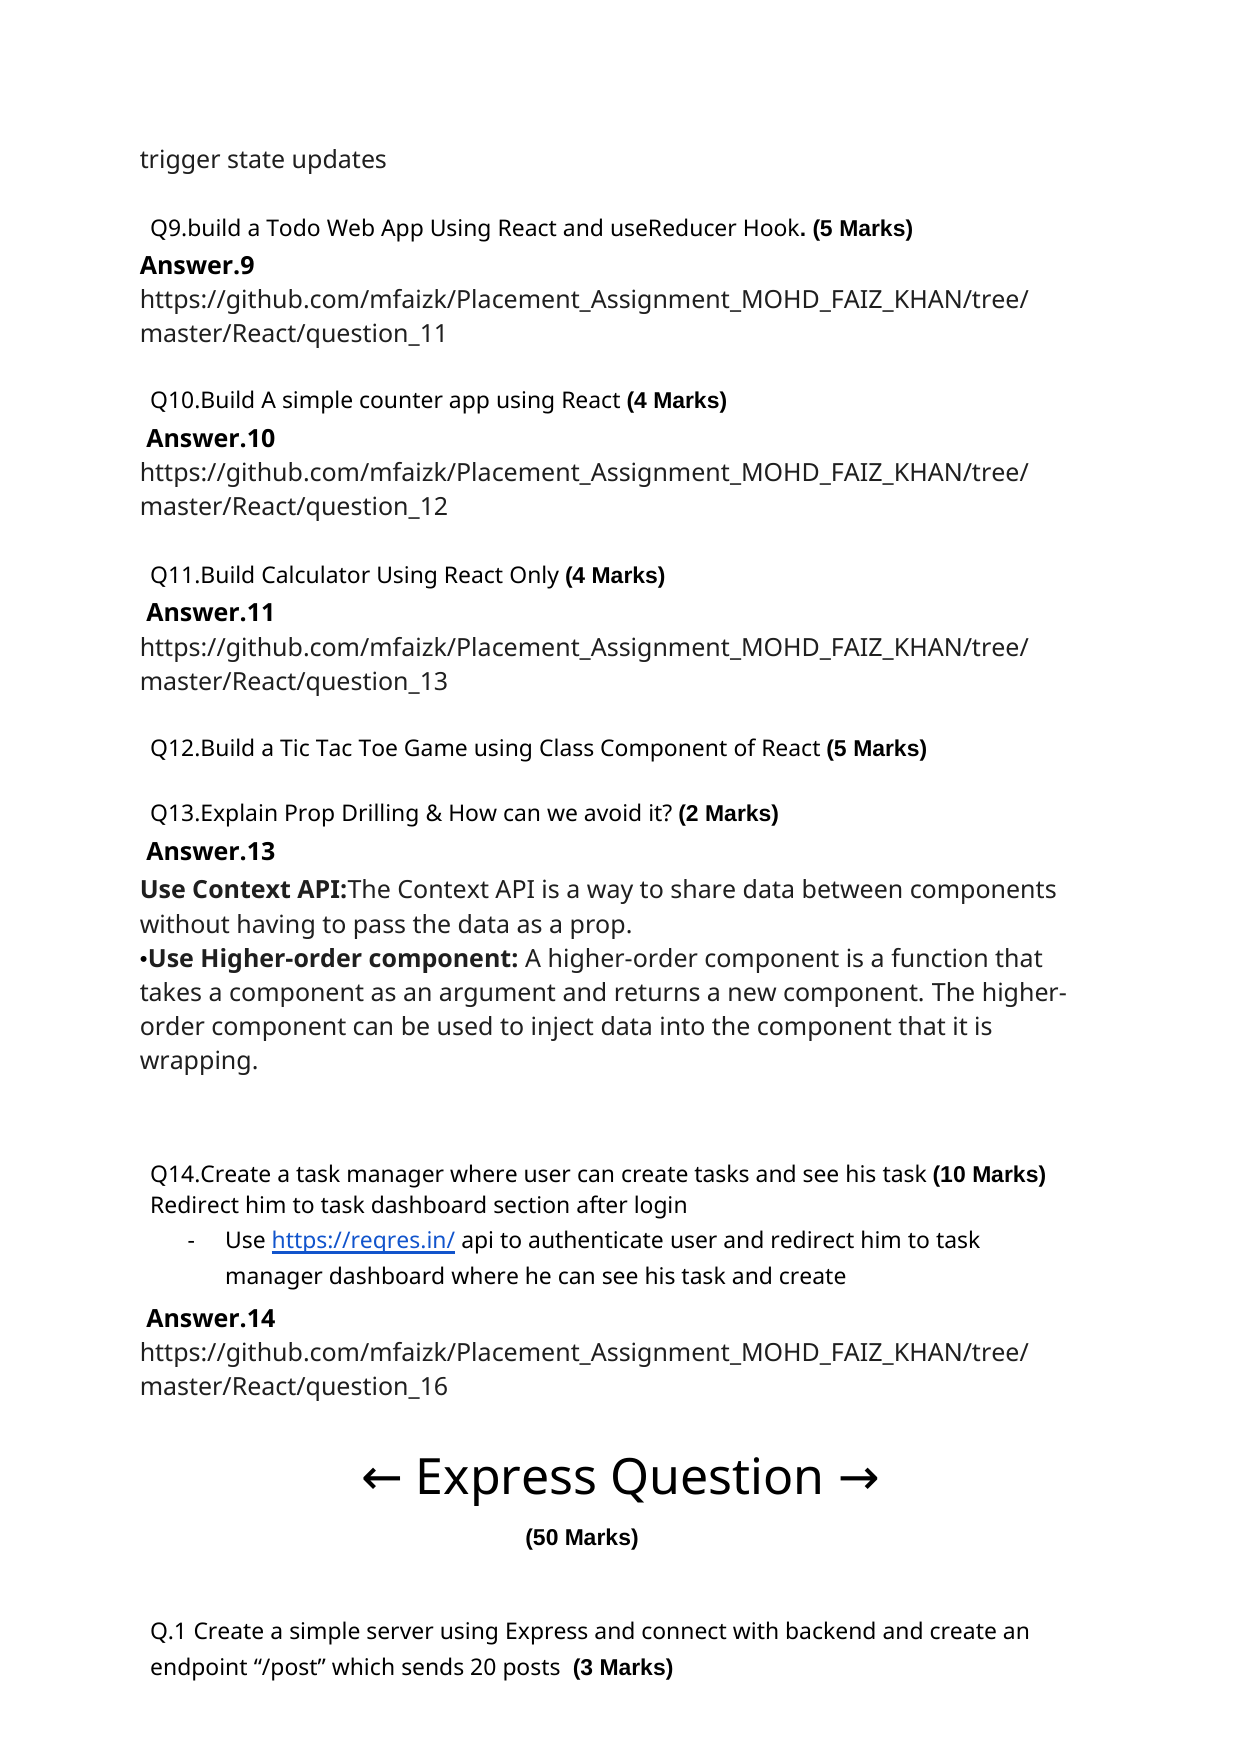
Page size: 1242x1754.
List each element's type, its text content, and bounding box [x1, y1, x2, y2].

list Create a simple server using Express and connect with backend and create an endpoint “/post” which sends 20 posts (3 Marks) [150, 1615, 1086, 1682]
list Answer.9 https://github.com/mfaizk/Placement_Assignment_MOHD_FAIZ_KHAN/tree/master/React/question_11 [139, 248, 1104, 350]
list Answer.10 https://github.com/mfaizk/Placement_Assignment_MOHD_FAIZ_KHAN/tree/master/React/question_12 [139, 421, 1104, 523]
list Q11.Build Calculator Using React Only (4 Marks) [150, 559, 1104, 590]
list Q14.Create a task manager where user can create tasks and see his task (10 Marks) [150, 1158, 1104, 1189]
list Use Higher-order component: A higher-order component is a function that takes a component as an argument and returns a new component. The higher-order component can be used to inject data into the component that it is wrapping. [139, 940, 1104, 1077]
list Use Context API:The Context API is a way to share data between components without having to pass the data as a prop. [139, 872, 1104, 940]
list Use https://reqres.in/ api to authenticate user and redirect him to task manager dashboard where he can see his task and create [187, 1224, 1022, 1291]
list Q12.Build a Tic Tac Toe Game using Class Component of React (5 Marks) [150, 732, 1104, 763]
subtitle ← Express Question → [304, 1441, 936, 1509]
list Redirect him to task dashboard section after login [150, 1189, 1104, 1220]
list Answer.11 https://github.com/mfaizk/Placement_Assignment_MOHD_FAIZ_KHAN/tree/master/React/question_13 [139, 595, 1104, 697]
list Q9.build a Todo Web App Using React and useReducer Hook. (5 Marks) [150, 212, 1104, 243]
list Answer.13 [139, 833, 1104, 867]
list Answer.14 https://github.com/mfaizk/Placement_Assignment_MOHD_FAIZ_KHAN/tree/master/React/question_16 [139, 1301, 1104, 1403]
text trigger state updates [139, 142, 1104, 176]
subtitle (50 Marks) [227, 1524, 936, 1550]
list Q13.Explain Prop Drilling & How can we avoid it? (2 Marks) [150, 797, 1104, 828]
list Q10.Build A simple counter app using React (4 Marks) [150, 384, 1104, 416]
